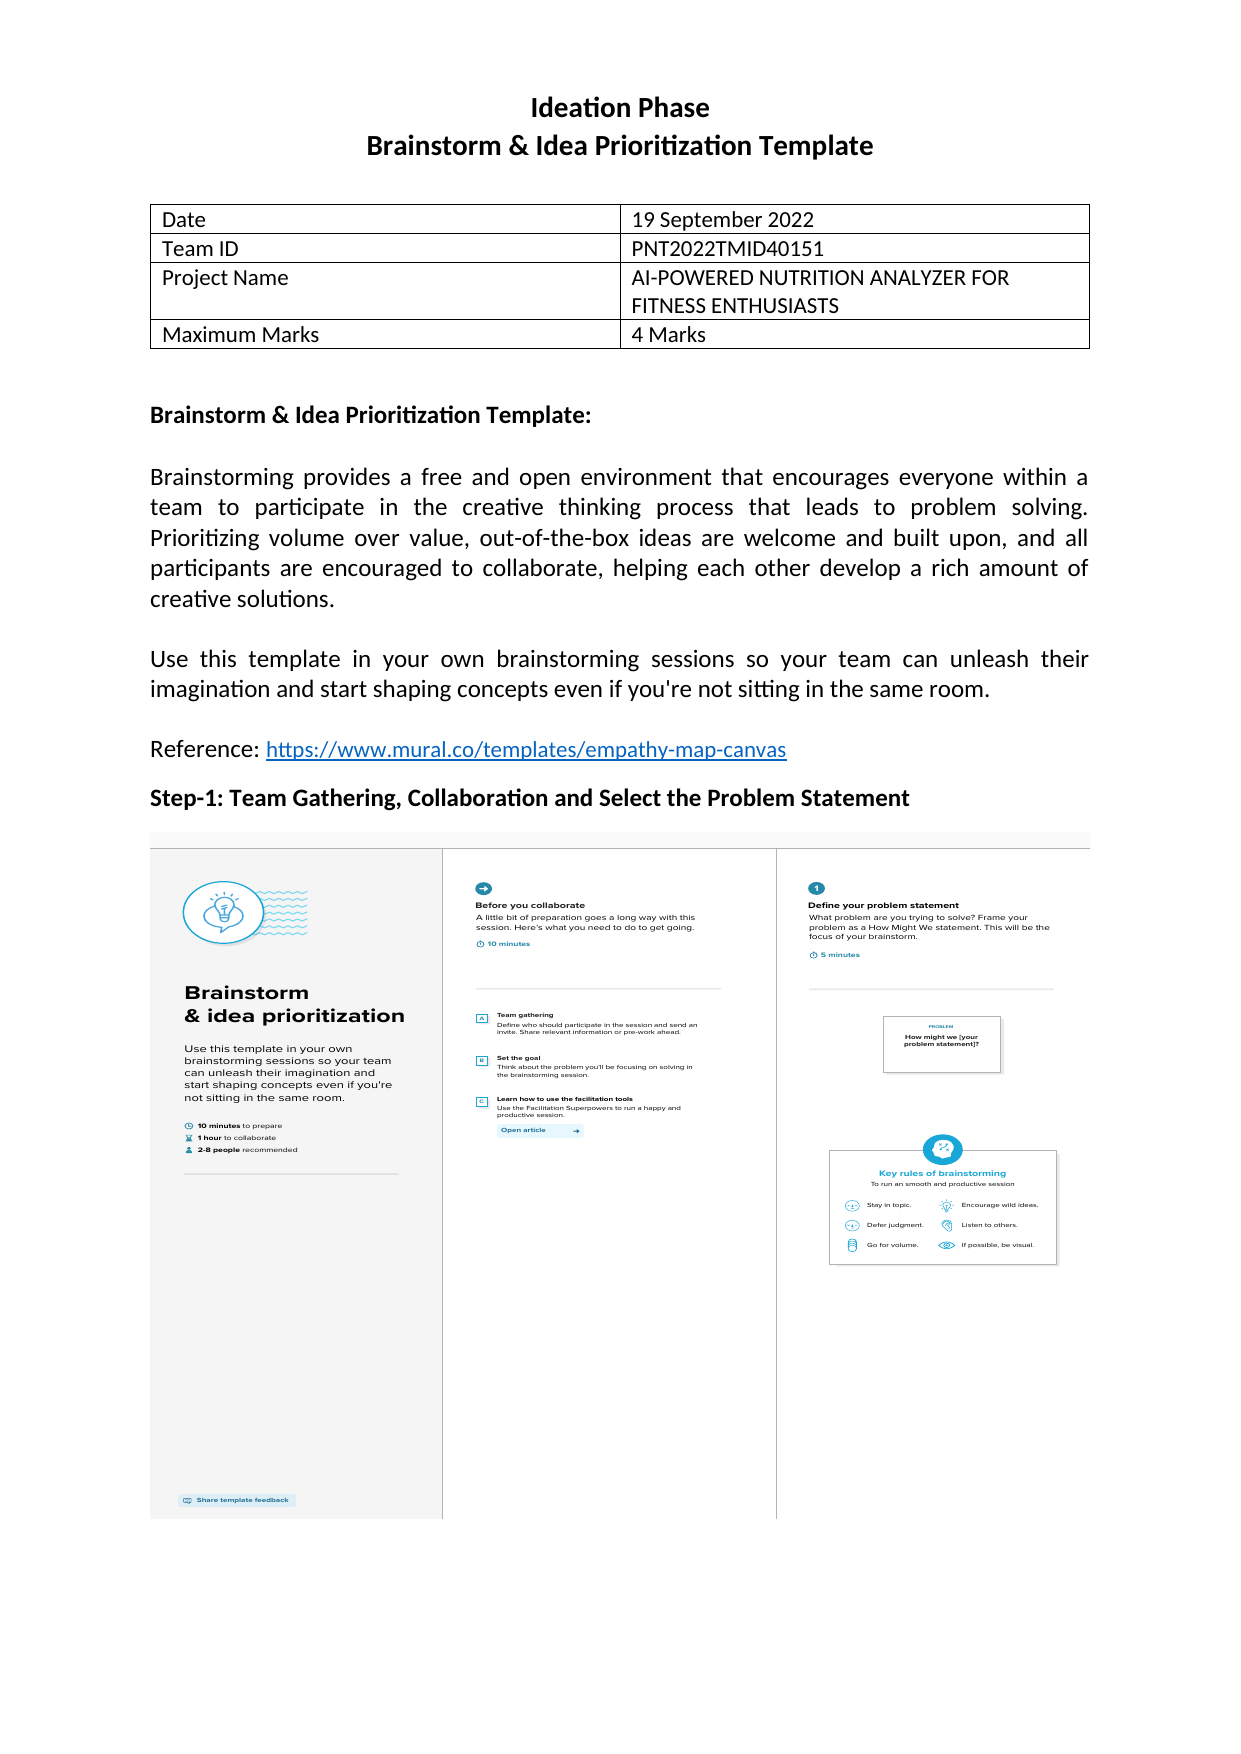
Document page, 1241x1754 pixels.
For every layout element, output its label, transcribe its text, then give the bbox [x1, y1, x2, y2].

text Ideation Phase [150, 89, 1090, 124]
table_cell AI-POWERED NUTRITION ANALYZER FOR FITNESS ENTHUSIASTS [621, 263, 1089, 319]
table_cell Project Name [151, 263, 620, 319]
text Use this template in your own brainstorming sessions so your team can unleash their imagination and start shaping concepts even if you're not sitting in the same room. [150, 643, 1090, 704]
table_cell Maximum Marks [151, 320, 620, 348]
table_header 19 September 2022 [621, 205, 1089, 233]
text Brainstorm & Idea Prioritization Template: [150, 399, 1090, 429]
table_header Date [151, 205, 620, 233]
table_cell PNT2022TMID40151 [621, 234, 1089, 262]
table_cell Team ID [151, 234, 620, 262]
text Brainstorming provides a free and open environment that encourages everyone within a team to participate in the creative thinking process that leads to problem solving. Prioritizing volume over value, out-of-the-box ideas are welcome and built upon, and all participants are encouraged to collaborate, helping each other develop a rich amount of creative solutions. [150, 461, 1090, 613]
text Reference: https://www.mural.co/templates/empathy-map-canvas [150, 733, 1090, 763]
text Brainstorm & Idea Prioritization Template [150, 127, 1090, 163]
table_cell 4 Marks [621, 320, 1089, 348]
text Step-1: Team Gathering, Collaboration and Select the Problem Statement [150, 782, 1090, 813]
